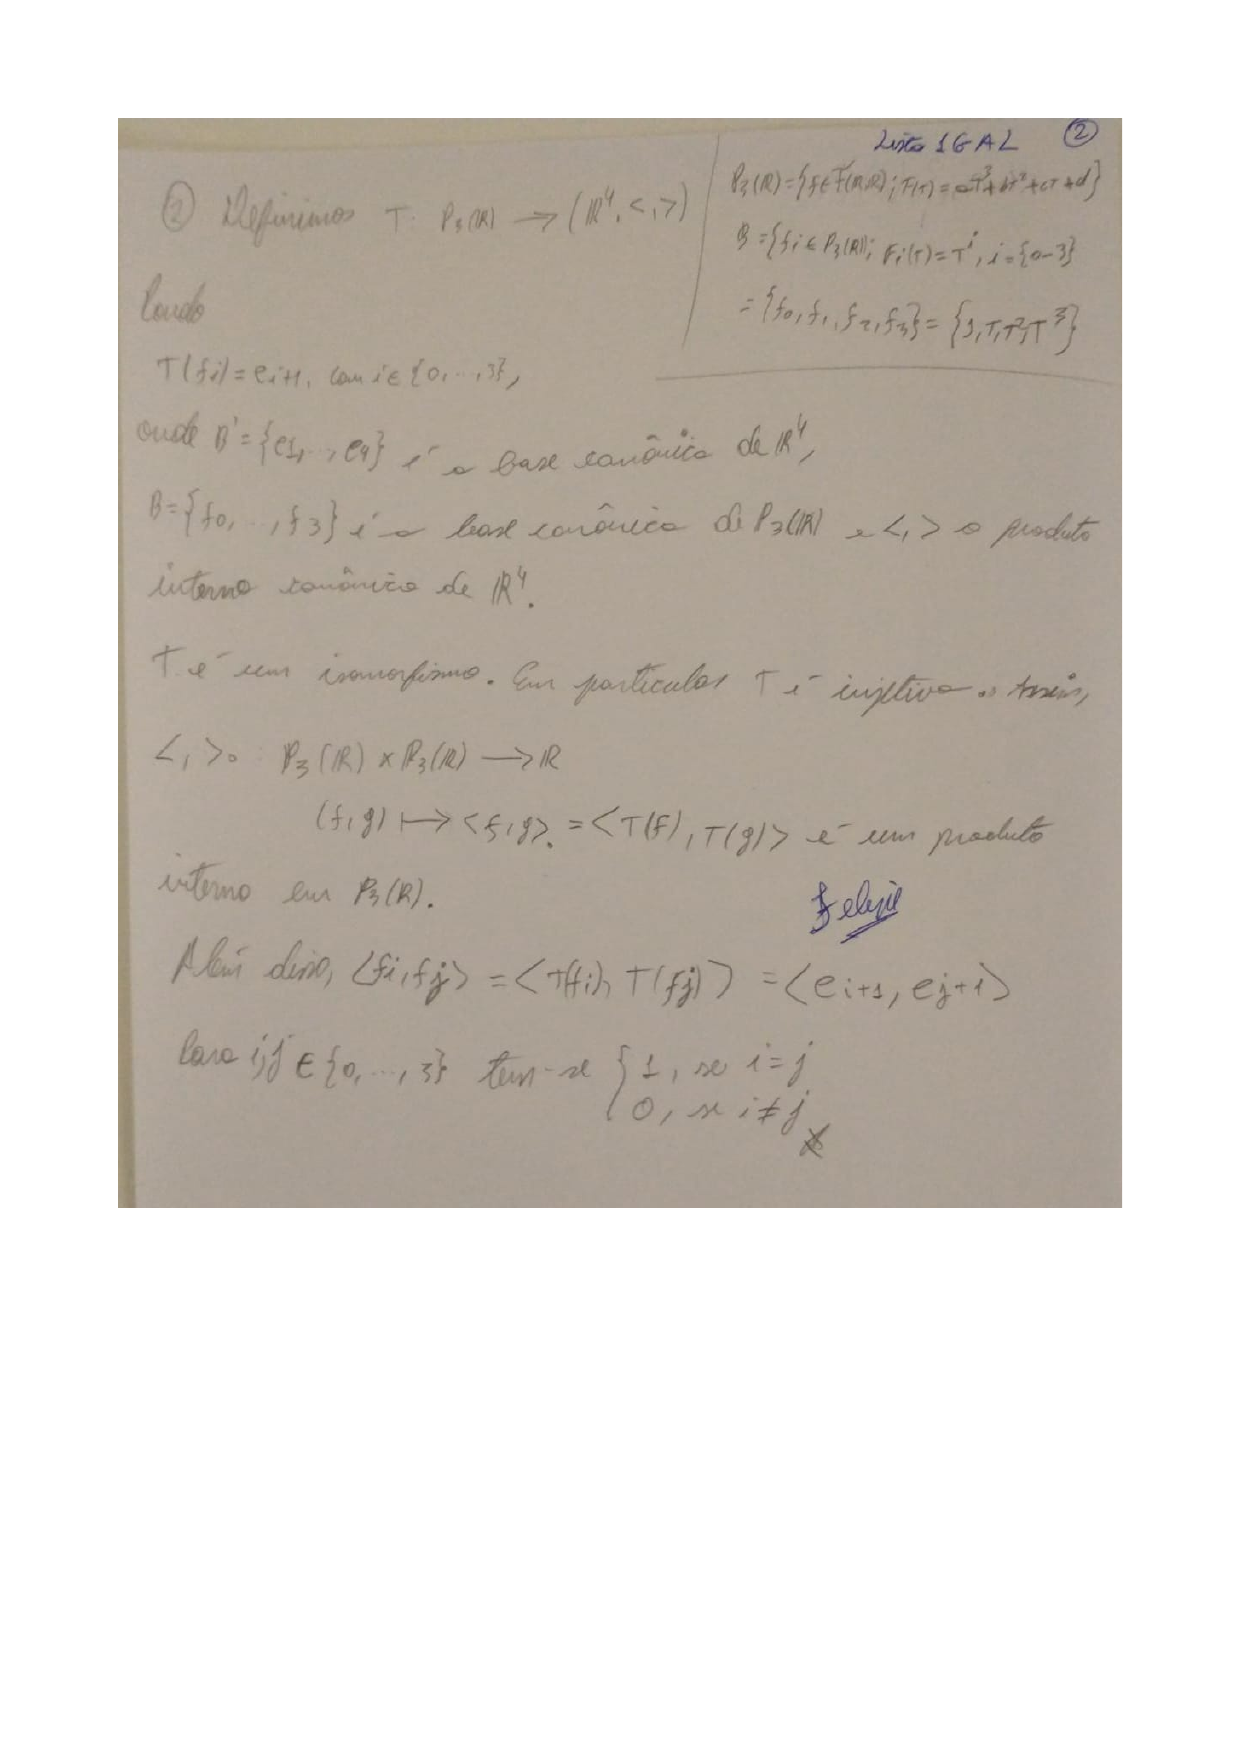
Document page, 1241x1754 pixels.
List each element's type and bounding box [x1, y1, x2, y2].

picture [118, 118, 1123, 1208]
